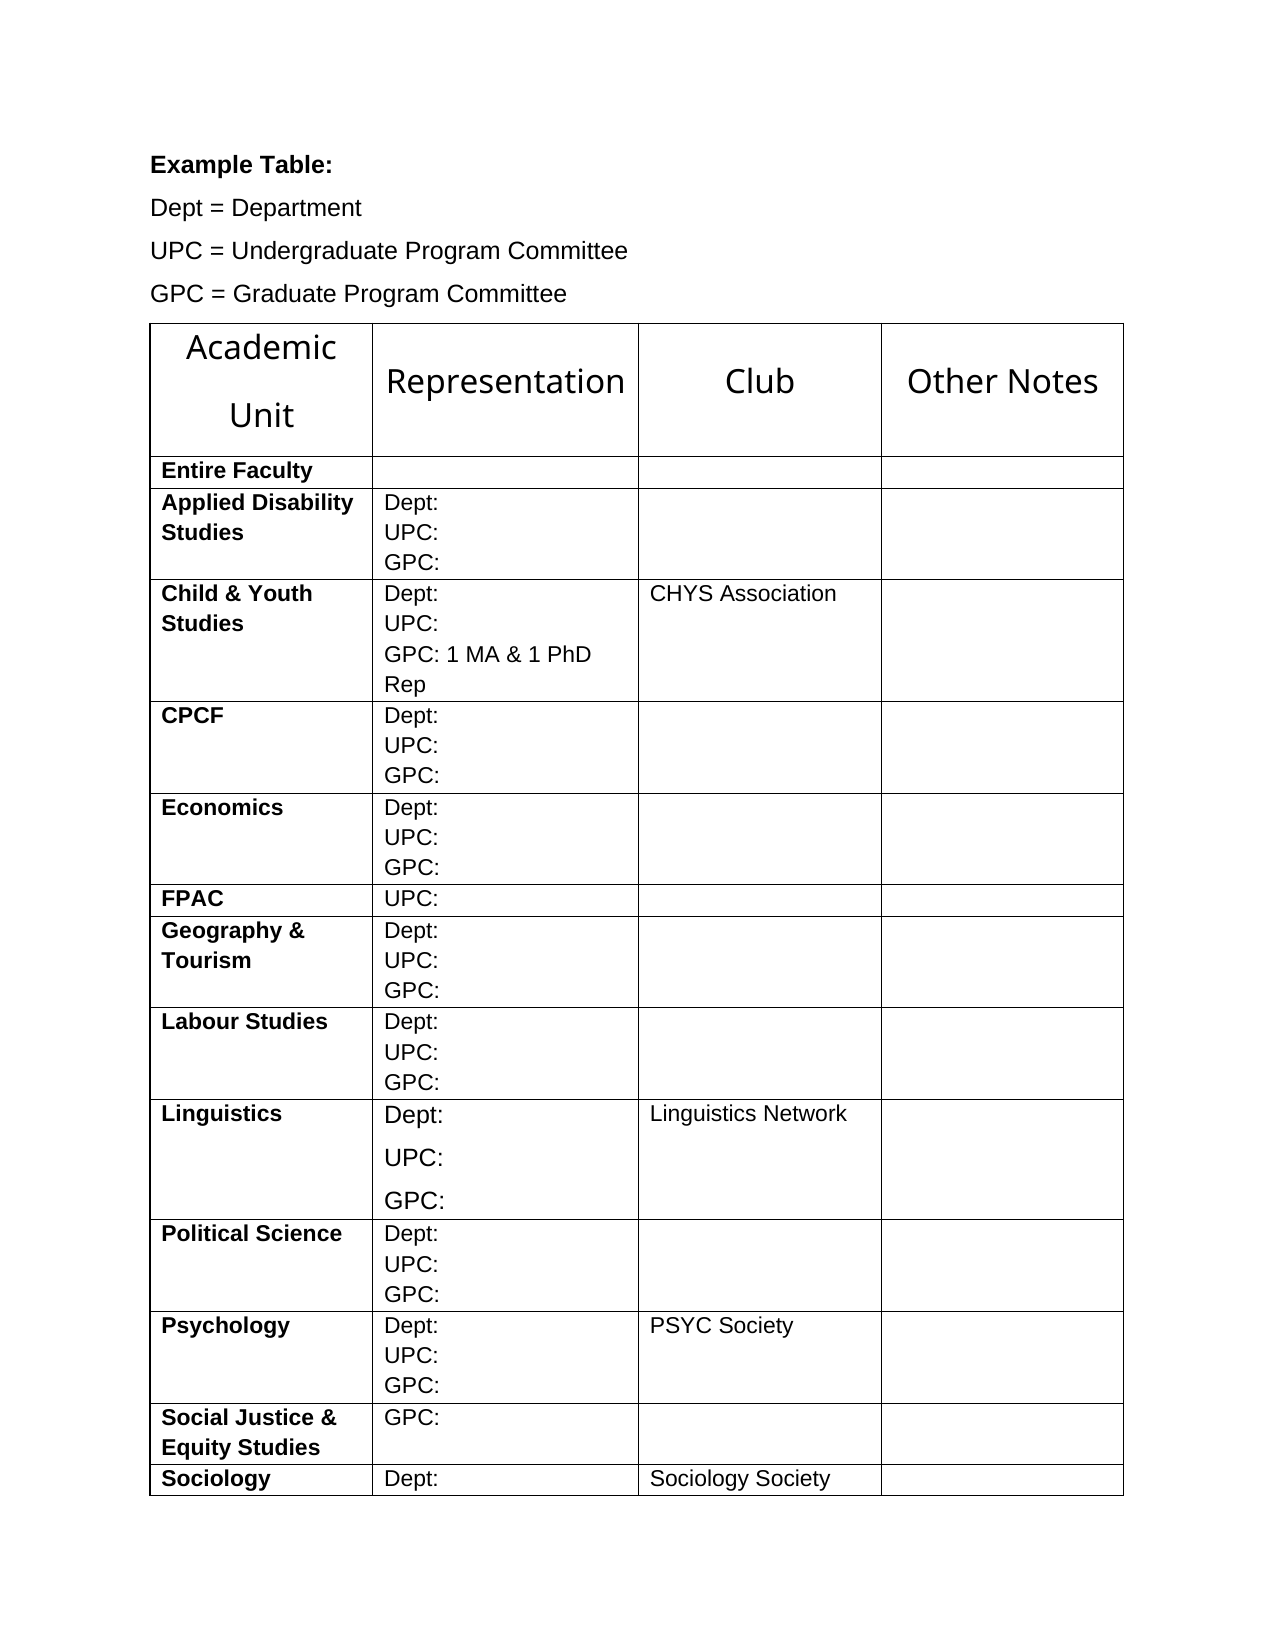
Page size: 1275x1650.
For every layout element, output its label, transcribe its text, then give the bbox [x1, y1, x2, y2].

table_cell Dept: UPC: GPC: [373, 702, 638, 793]
table_cell Dept: UPC: GPC: [373, 1008, 638, 1099]
table_cell [882, 794, 1123, 884]
table_cell [639, 489, 881, 579]
table_cell [882, 489, 1123, 579]
text GPC = Graduate Program Committee [150, 279, 1125, 308]
table_cell Sociology [151, 1465, 372, 1495]
table_cell Geography & Tourism [151, 917, 372, 1007]
table_cell FPAC [151, 885, 372, 916]
table_cell [882, 1465, 1123, 1495]
table_cell [882, 1220, 1123, 1311]
table_cell [882, 885, 1123, 916]
table_cell [882, 580, 1123, 701]
table_cell Political Science [151, 1220, 372, 1311]
table_cell [639, 794, 881, 884]
table_cell PSYC Society [639, 1312, 881, 1403]
table_cell [639, 702, 881, 793]
table_cell [882, 1312, 1123, 1403]
table_cell Dept: UPC: GPC: 1 MA & 1 PhD Rep [373, 580, 638, 701]
table_header Other Notes [882, 324, 1123, 456]
text Example Table: [150, 150, 1125, 179]
table_header Academic Unit [151, 324, 372, 456]
table_cell [882, 1100, 1123, 1219]
text UPC = Undergraduate Program Committee [150, 236, 1125, 265]
table_cell UPC: [373, 885, 638, 916]
table_cell [882, 1404, 1123, 1464]
table_cell Dept: UPC: GPC: [373, 1100, 638, 1219]
table_cell [882, 1008, 1123, 1099]
table_cell Applied Disability Studies [151, 489, 372, 579]
table_cell Labour Studies [151, 1008, 372, 1099]
table_cell Dept: [373, 1465, 638, 1495]
table_cell Social Justice & Equity Studies [151, 1404, 372, 1464]
table_cell [882, 917, 1123, 1007]
table_cell Psychology [151, 1312, 372, 1403]
table_cell [882, 457, 1123, 487]
table_cell Dept: UPC: GPC: [373, 1312, 638, 1403]
table_cell Linguistics [151, 1100, 372, 1219]
table_cell [373, 457, 638, 487]
table_cell Entire Faculty [151, 457, 372, 487]
table_cell Dept: UPC: GPC: [373, 794, 638, 884]
table_cell Linguistics Network [639, 1100, 881, 1219]
table_cell [639, 917, 881, 1007]
table_header Club [639, 324, 881, 456]
table_cell Dept: UPC: GPC: [373, 489, 638, 579]
table_cell GPC: [373, 1404, 638, 1464]
table_cell [639, 1220, 881, 1311]
table_cell Dept: UPC: GPC: [373, 1220, 638, 1311]
table_cell Economics [151, 794, 372, 884]
table_cell CPCF [151, 702, 372, 793]
table_cell Sociology Society [639, 1465, 881, 1495]
table_cell [639, 457, 881, 487]
table_cell Dept: UPC: GPC: [373, 917, 638, 1007]
text Dept = Department [150, 193, 1125, 222]
table_cell CHYS Association [639, 580, 881, 701]
table_cell Child & Youth Studies [151, 580, 372, 701]
table_header Representation [373, 324, 638, 456]
table_cell [639, 1404, 881, 1464]
table_cell [882, 702, 1123, 793]
table_cell [639, 1008, 881, 1099]
table_cell [639, 885, 881, 916]
